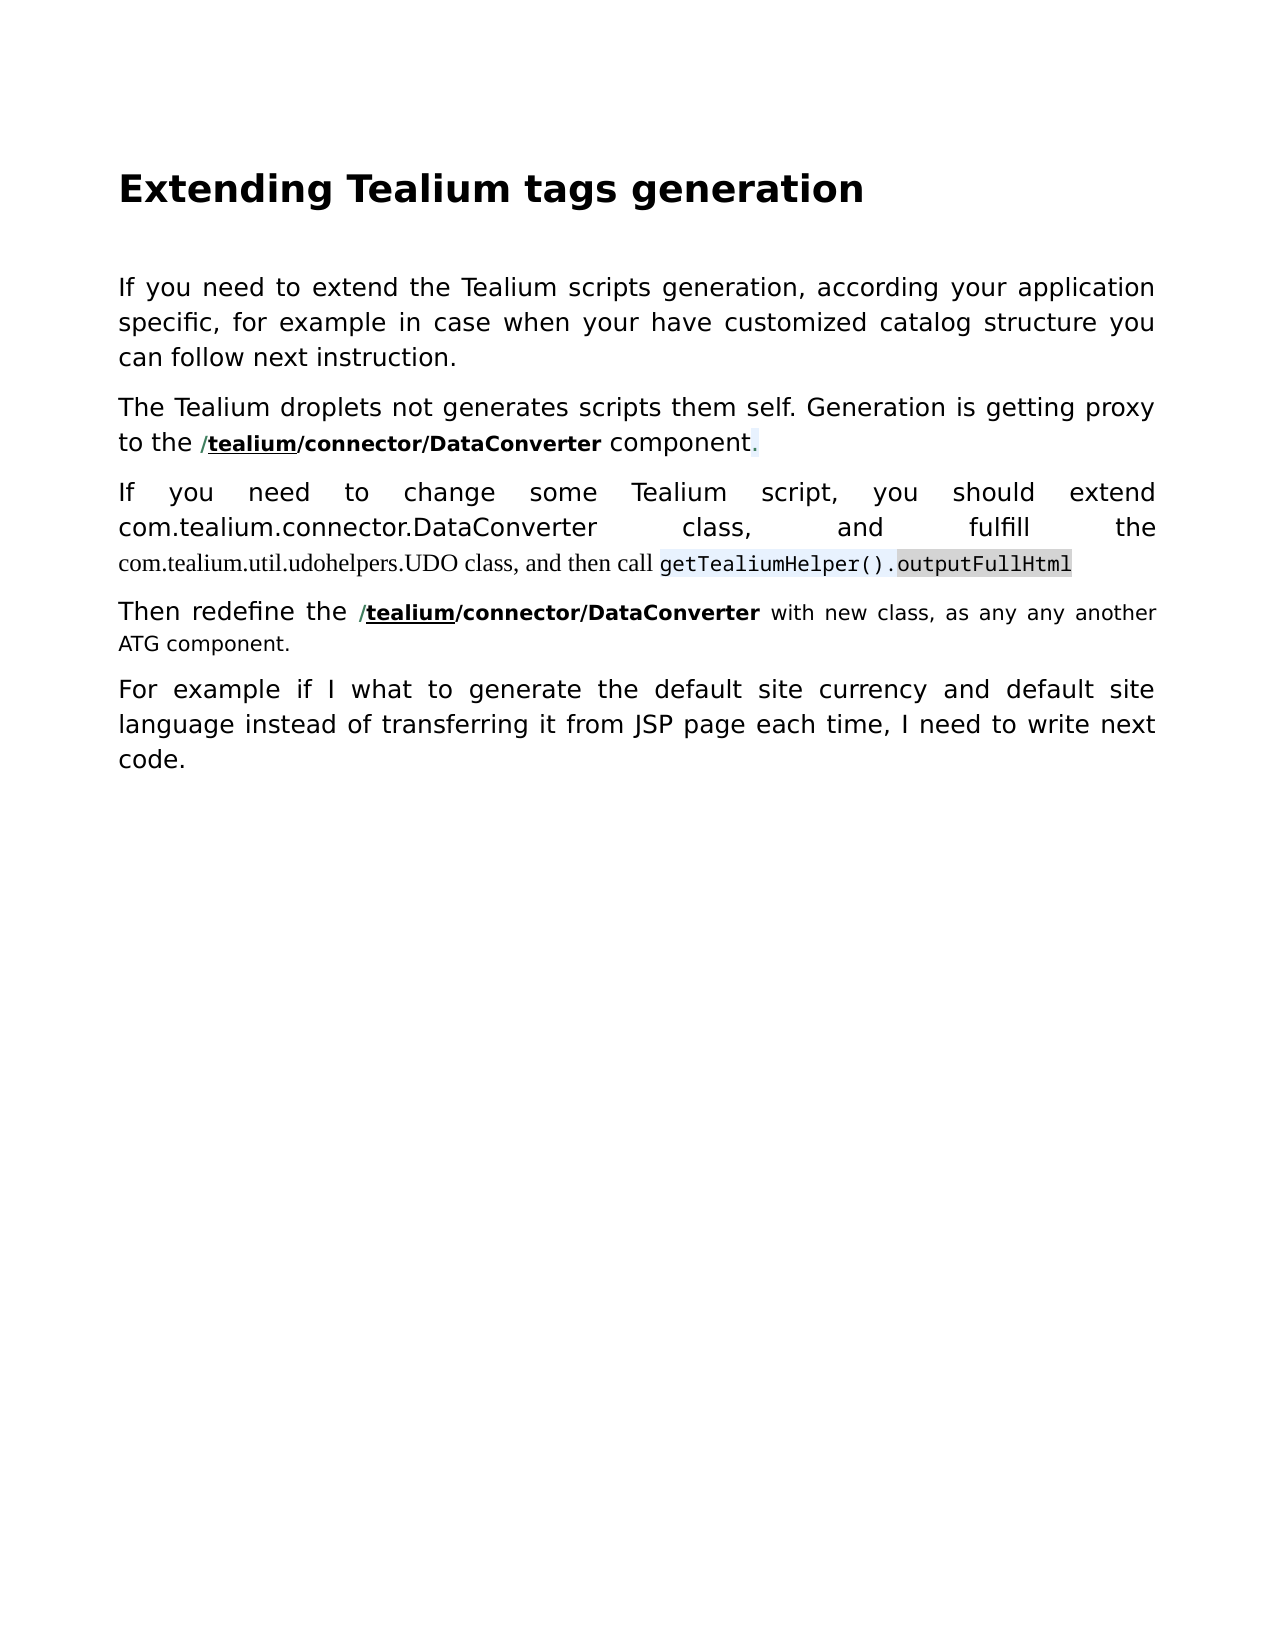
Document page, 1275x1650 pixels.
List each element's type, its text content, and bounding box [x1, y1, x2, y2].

text Then redefine the /tealium/connector/DataConverter with new class, as any any another ATG component. [118, 598, 1157, 656]
text If you need to change some Tealium script, you should extend com.tealium.connector.DataConverter class, and fulfill the com.tealium.util.udohelpers.UDO class, and then call getTealiumHelper().outputFullHtml [118, 478, 1157, 577]
text For example if I what to generate the default site currency and default site language instead of transferring it from JSP page each time, I need to write next code. [118, 675, 1157, 774]
subtitle Extending Tealium tags generation [118, 167, 1157, 212]
text If you need to extend the Tealium scripts generation, according your application specific, for example in case when your have customized catalog structure you can follow next instruction. [118, 274, 1157, 373]
text The Tealium droplets not generates scripts them self. Generation is getting proxy to the /tealium/connector/DataConverter component. [118, 393, 1157, 457]
